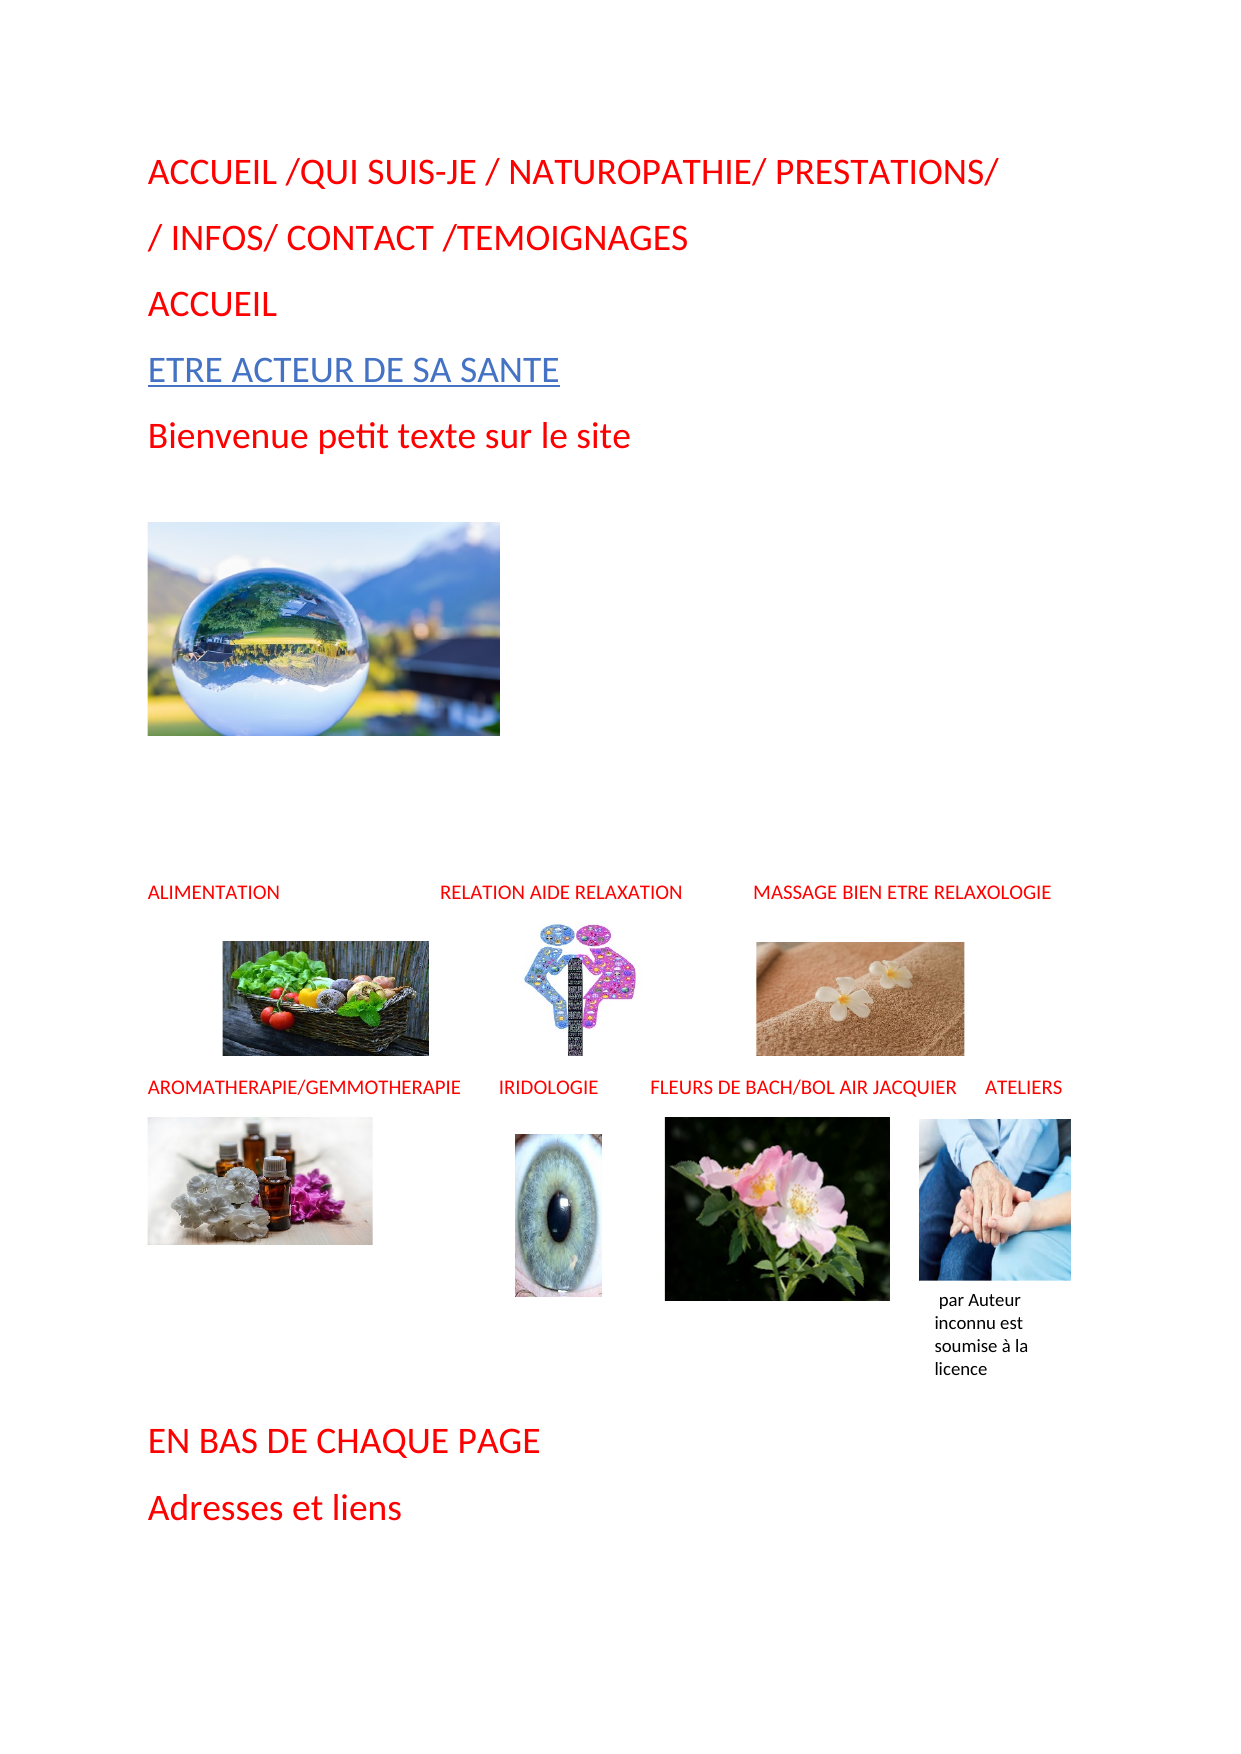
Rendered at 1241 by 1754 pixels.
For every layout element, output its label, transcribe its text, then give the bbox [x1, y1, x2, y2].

picture [664, 1117, 890, 1301]
picture [147, 1117, 373, 1245]
picture [147, 522, 500, 736]
text Adresses et liens [148, 1484, 1093, 1529]
text / INFOS/ CONTACT /TEMOIGNAGES [148, 214, 1093, 259]
picture [756, 942, 965, 1056]
picture [501, 922, 655, 1056]
picture [919, 1119, 1071, 1280]
text EN BAS DE CHAQUE PAGE [148, 1417, 1093, 1463]
text Bienvenue petit texte sur le site [148, 412, 1093, 458]
picture [515, 1134, 602, 1297]
text ETRE ACTEUR DE SA SANTE [148, 346, 1093, 392]
text ACCUEIL [148, 280, 1093, 326]
text AROMATHERAPIE/GEMMOTHERAPIE IRIDOLOGIE FLEURS DE BACH/BOL AIR JACQUIER ATELIERS [148, 1074, 1093, 1099]
picture [222, 941, 429, 1056]
text ALIMENTATION RELATION AIDE RELAXATION MASSAGE BIEN ETRE RELAXOLOGIE [148, 831, 1093, 904]
text ACCUEIL /QUI SUIS-JE / NATUROPATHIE/ PRESTATIONS/ [148, 148, 1093, 193]
